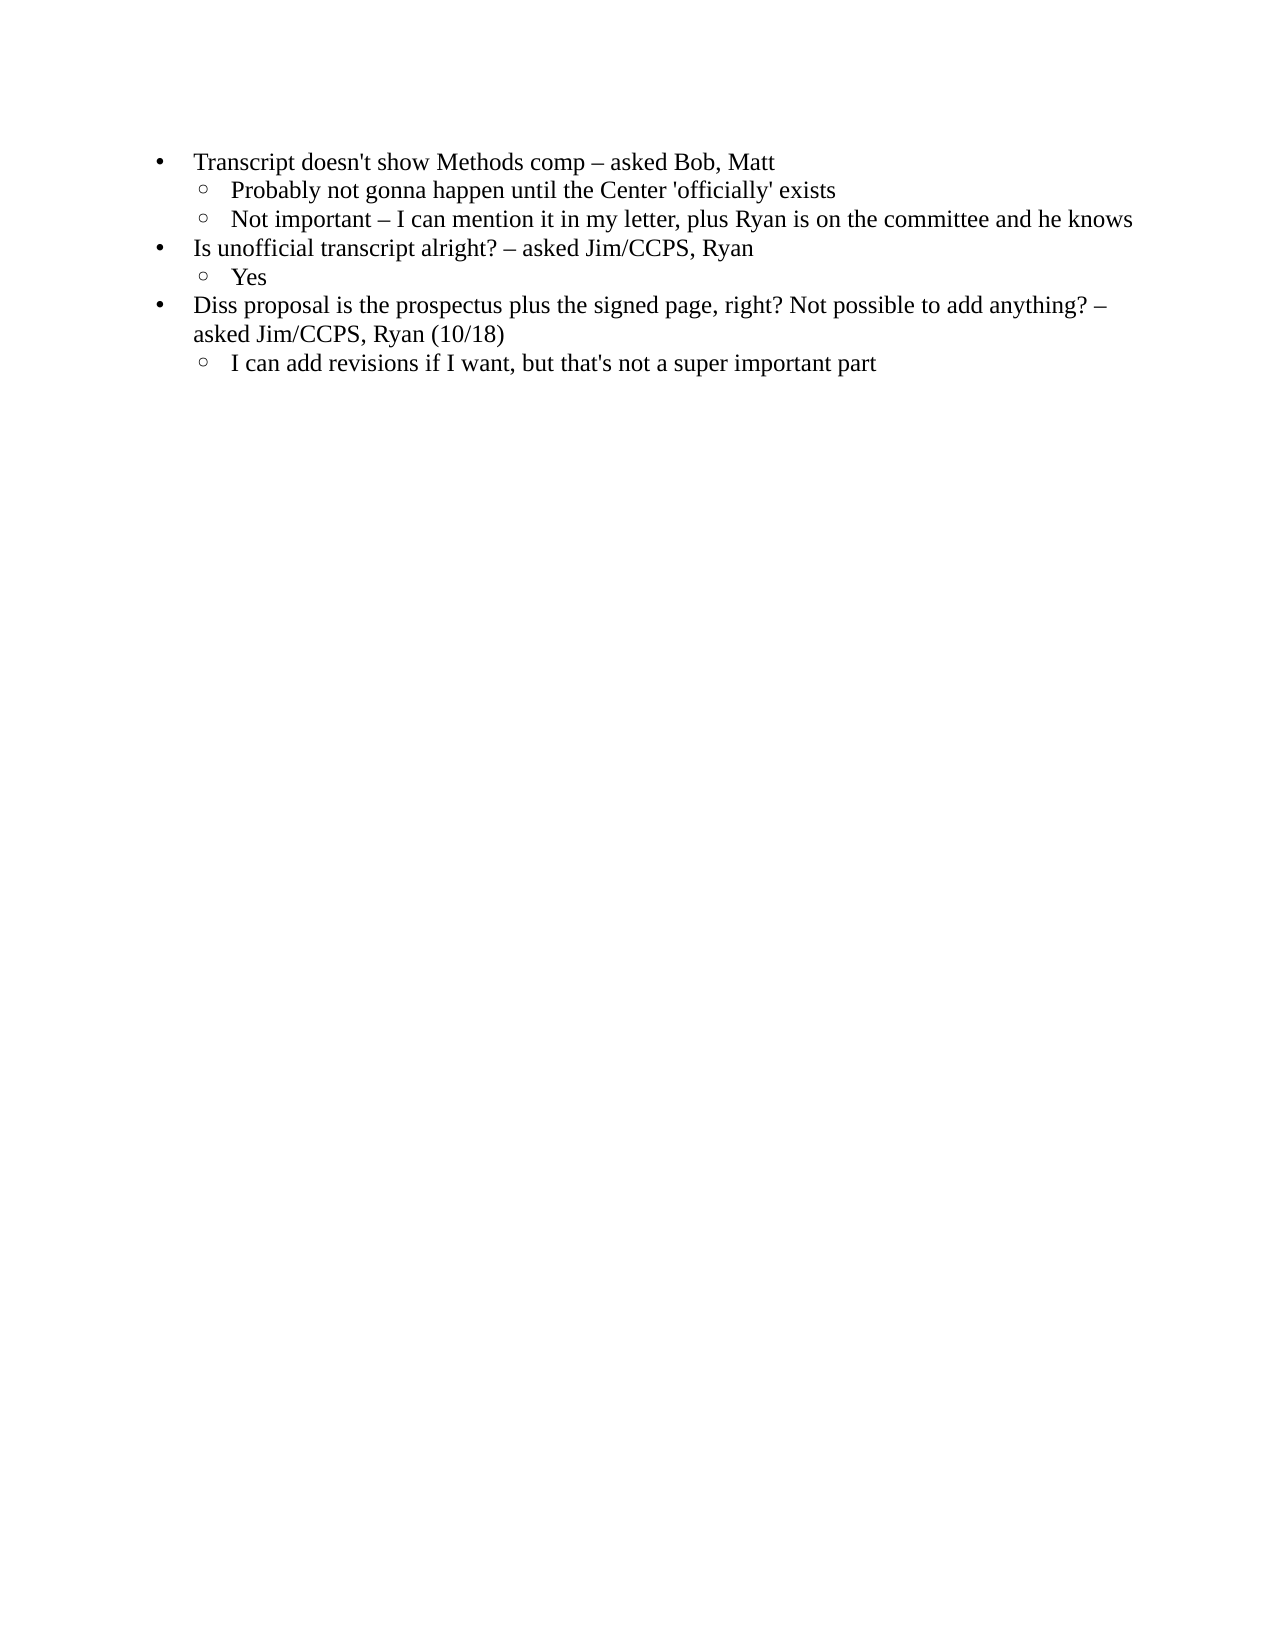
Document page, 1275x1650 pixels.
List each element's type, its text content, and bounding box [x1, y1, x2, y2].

list Not important – I can mention it in my letter, plus Ryan is on the committee and he knows [193, 204, 1157, 233]
list Transcript doesn't show Methods comp – asked Bob, Matt [156, 147, 1157, 176]
list Yes [193, 262, 1157, 291]
list Diss proposal is the prospectus plus the signed page, right? Not possible to add anything? – asked Jim/CCPS, Ryan (10/18) [156, 291, 1157, 348]
list Is unofficial transcript alright? – asked Jim/CCPS, Ryan [156, 233, 1157, 262]
list I can add revisions if I want, but that's not a super important part [193, 348, 1157, 377]
list Probably not gonna happen until the Center 'officially' exists [193, 176, 1157, 204]
